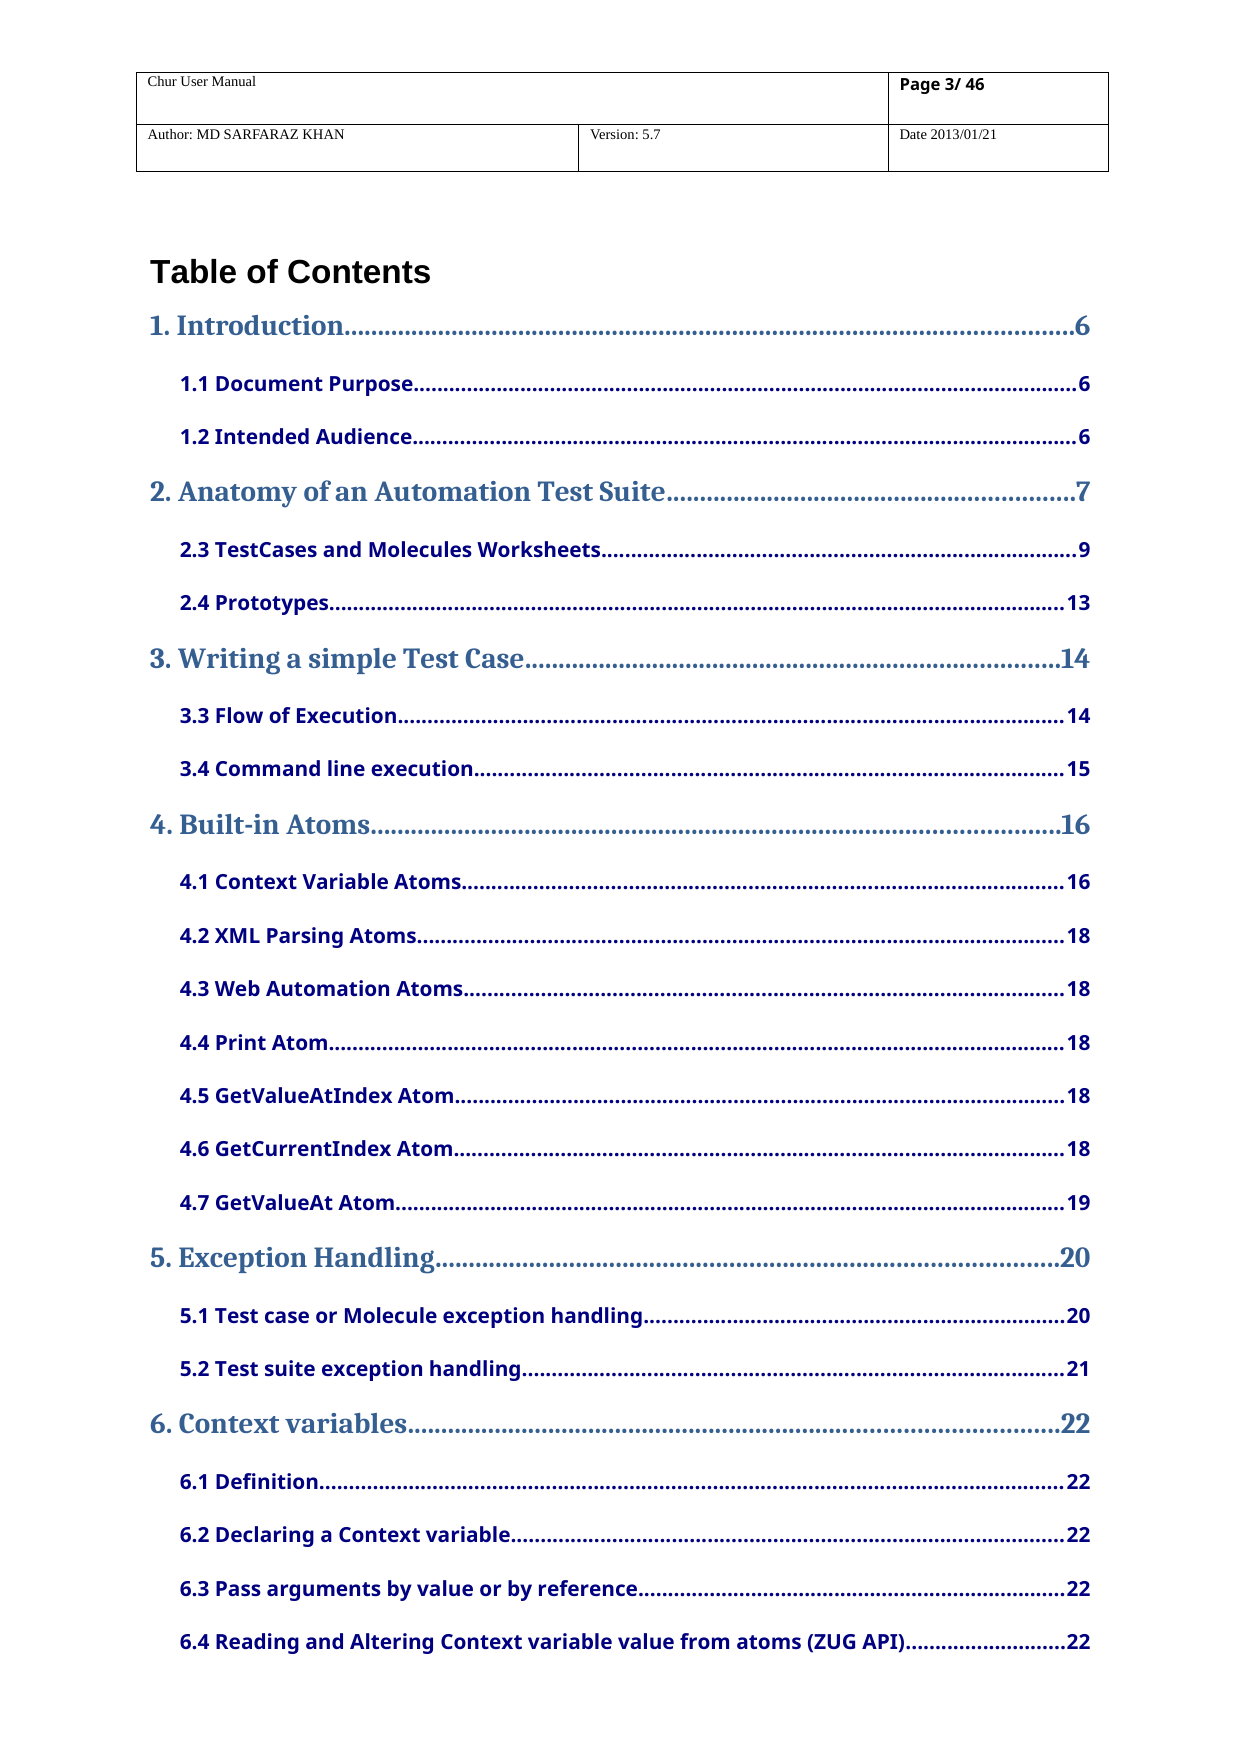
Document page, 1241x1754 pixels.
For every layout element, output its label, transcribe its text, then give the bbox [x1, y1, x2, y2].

text 1.2 Intended Audience 6 [179, 422, 1090, 451]
text 2. Anatomy of an Automation Test Suite 7 [150, 476, 1090, 509]
text 6.2 Declaring a Context variable 22 [179, 1521, 1090, 1549]
subtitle Table of Contents [150, 253, 1090, 291]
text 4.2 XML Parsing Atoms 18 [179, 921, 1090, 949]
text 3.4 Command line execution 15 [179, 754, 1090, 783]
text 3. Writing a simple Test Case 14 [150, 642, 1090, 675]
text 6.1 Definition 22 [179, 1467, 1090, 1496]
text 4.6 GetCurrentIndex Atom 18 [179, 1134, 1090, 1163]
text 2.3 TestCases and Molecules Worksheets 9 [179, 535, 1090, 563]
text 6.4 Reading and Altering Context variable value from atoms (ZUG API) 22 [179, 1627, 1090, 1656]
text 2.4 Prototypes 13 [179, 588, 1090, 617]
text 1. Introduction 6 [150, 309, 1090, 343]
text 5. Exception Handling 20 [150, 1241, 1090, 1275]
text 5.2 Test suite exception handling 21 [179, 1354, 1090, 1383]
text 4.5 GetValueAtIndex Atom 18 [179, 1081, 1090, 1109]
text 1.1 Document Purpose 6 [179, 369, 1090, 397]
text 6.3 Pass arguments by value or by reference 22 [179, 1574, 1090, 1602]
text 4.4 Print Atom 18 [179, 1028, 1090, 1056]
text 4.7 GetValueAt Atom 19 [179, 1188, 1090, 1216]
text 5.1 Test case or Molecule exception handling 20 [179, 1301, 1090, 1329]
text 3.3 Flow of Execution 14 [179, 701, 1090, 729]
text 6. Context variables 22 [150, 1408, 1090, 1441]
text 4.1 Context Variable Atoms 16 [179, 867, 1090, 896]
text 4.3 Web Automation Atoms 18 [179, 974, 1090, 1003]
text 4. Built-in Atoms 16 [150, 808, 1090, 842]
